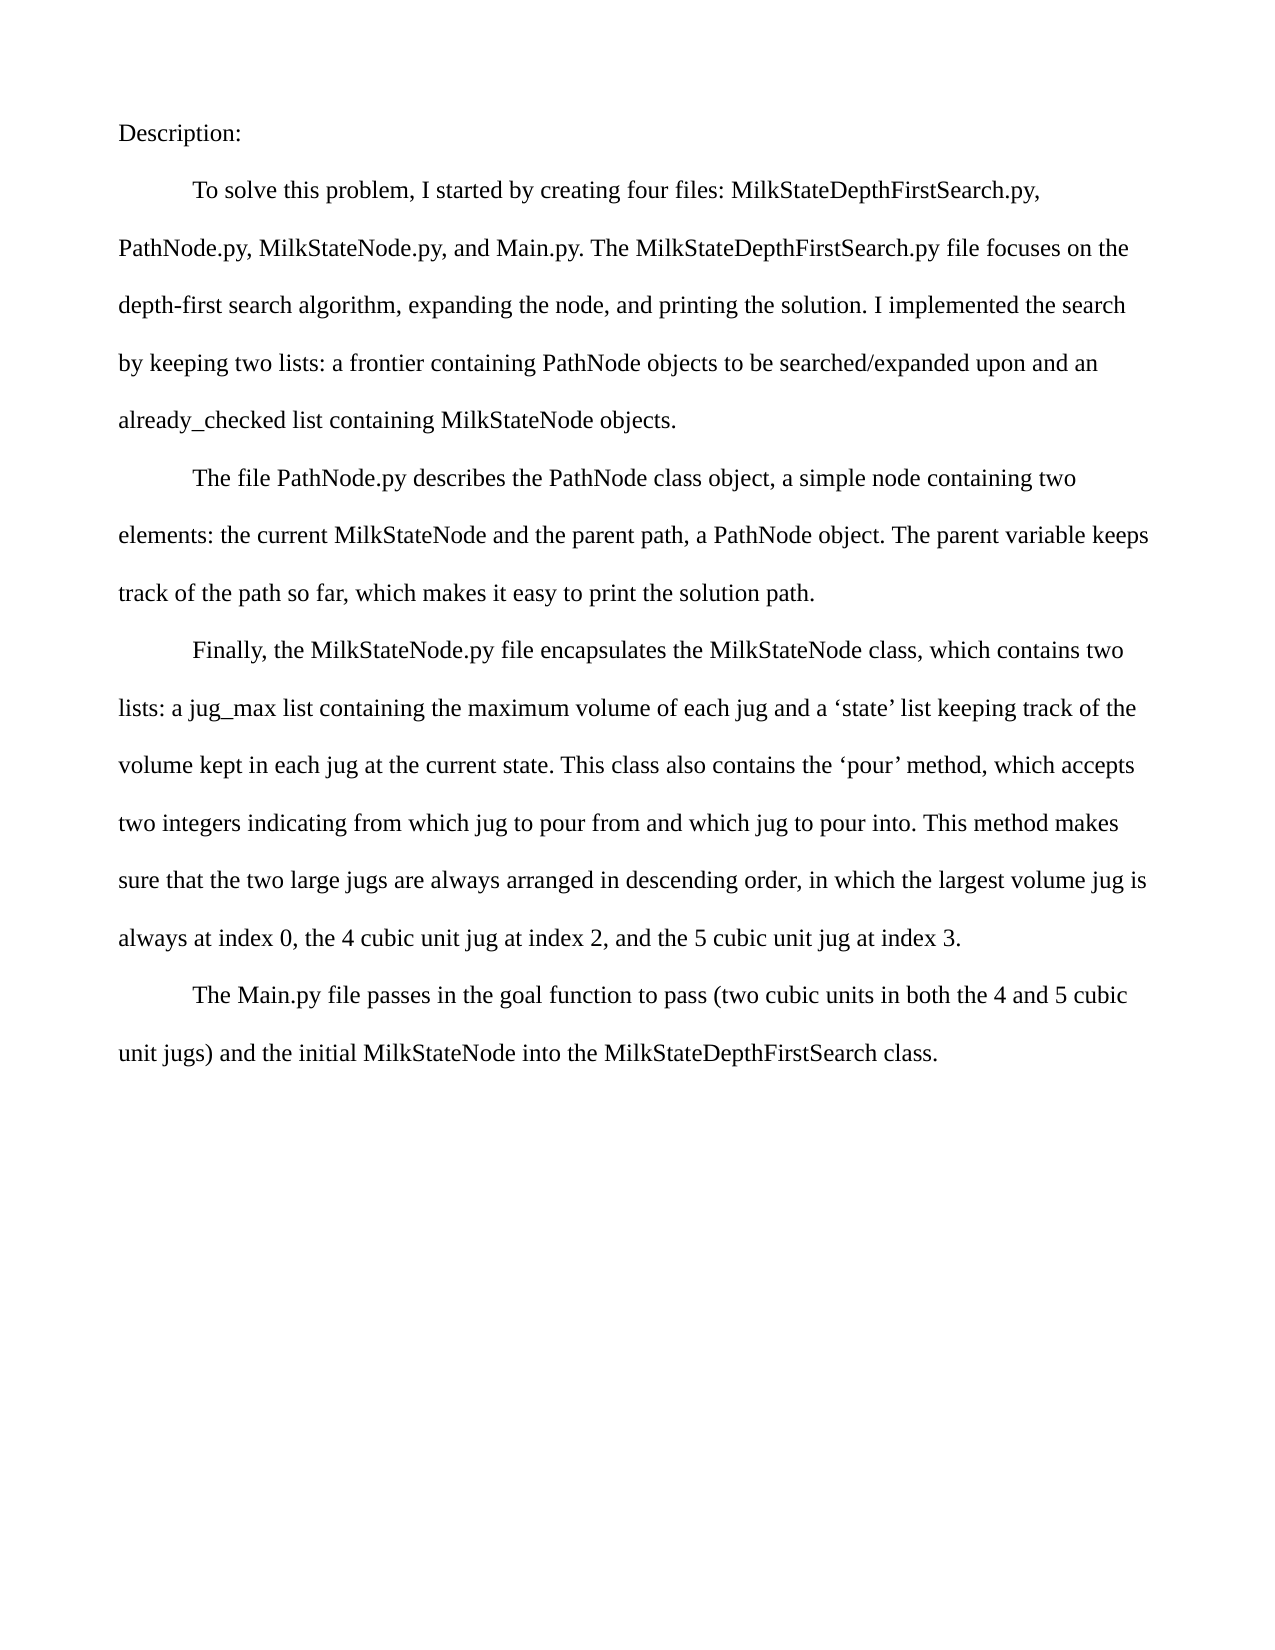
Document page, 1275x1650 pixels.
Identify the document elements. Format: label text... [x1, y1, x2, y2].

text Description: [118, 118, 1157, 147]
text The Main.py file passes in the goal function to pass (two cubic units in both the 4 and 5 cubic unit jugs) and the initial MilkStateNode into the MilkStateDepthFirstSearch class. [118, 981, 1157, 1067]
text To solve this problem, I started by creating four files: MilkStateDepthFirstSearch.py, PathNode.py, MilkStateNode.py, and Main.py. The MilkStateDepthFirstSearch.py file focuses on the depth-first search algorithm, expanding the node, and printing the solution. I implemented the search by keeping two lists: a frontier containing PathNode objects to be searched/expanded upon and an already_checked list containing MilkStateNode objects. [118, 176, 1157, 434]
text The file PathNode.py describes the PathNode class object, a simple node containing two elements: the current MilkStateNode and the parent path, a PathNode object. The parent variable keeps track of the path so far, which makes it easy to print the solution path. [118, 463, 1157, 607]
text Finally, the MilkStateNode.py file encapsulates the MilkStateNode class, which contains two lists: a jug_max list containing the maximum volume of each jug and a ‘state’ list keeping track of the volume kept in each jug at the current state. This class also contains the ‘pour’ method, which accepts two integers indicating from which jug to pour from and which jug to pour into. This method makes sure that the two large jugs are always arranged in descending order, in which the largest volume jug is always at index 0, the 4 cubic unit jug at index 2, and the 5 cubic unit jug at index 3. [118, 636, 1157, 952]
